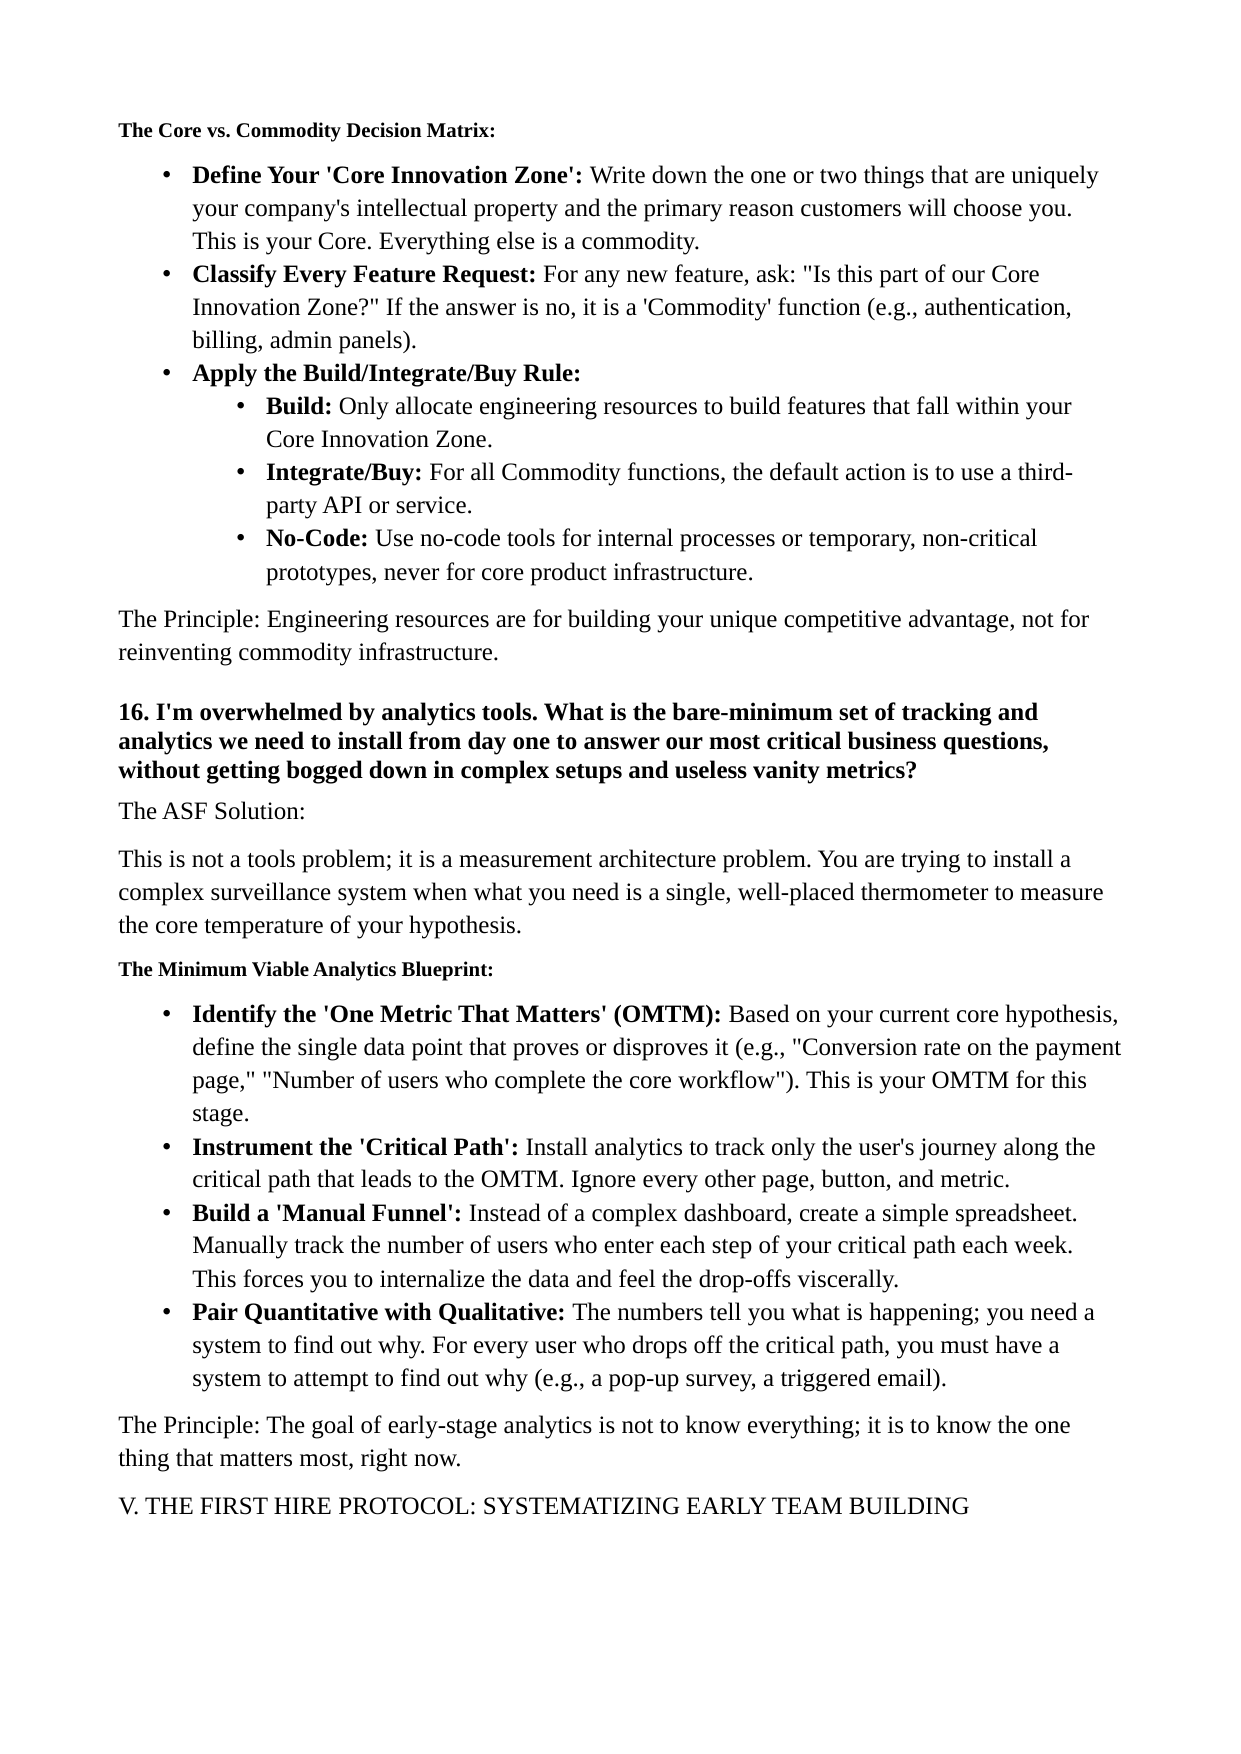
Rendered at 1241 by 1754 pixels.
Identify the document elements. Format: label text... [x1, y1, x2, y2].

list Define Your 'Core Innovation Zone': Write down the one or two things that are uniquely your company's intellectual property and the primary reason customers will choose you. This is your Core. Everything else is a commodity. [162, 160, 1122, 255]
subtitle 16. I'm overwhelmed by analytics tools. What is the bare-minimum set of tracking and analytics we need to install from day one to answer our most critical business questions, without getting bogged down in complex setups and useless vanity metrics? [118, 697, 1122, 783]
subtitle The Core vs. Commodity Decision Matrix: [118, 118, 1122, 142]
text This is not a tools problem; it is a measurement architecture problem. You are trying to install a complex surveillance system when what you need is a single, well-placed thermometer to measure the core temperature of your hypothesis. [118, 844, 1122, 938]
text The ASF Solution: [118, 796, 1122, 825]
list Classify Every Feature Request: For any new feature, ask: "Is this part of our Core Innovation Zone?" If the answer is no, it is a 'Commodity' function (e.g., authentication, billing, admin panels). [162, 259, 1122, 354]
list Instrument the 'Critical Path': Install analytics to track only the user's journey along the critical path that leads to the OMTM. Ignore every other page, button, and metric. [162, 1132, 1122, 1193]
list Identify the 'One Metric That Matters' (OMTM): Based on your current core hypothesis, define the single data point that proves or disproves it (e.g., "Conversion rate on the payment page," "Number of users who complete the core workflow"). This is your OMTM for this stage. [162, 999, 1122, 1127]
text The Principle: Engineering resources are for building your unique competitive advantage, not for reinventing commodity infrastructure. [118, 604, 1122, 666]
subtitle The Minimum Viable Analytics Blueprint: [118, 957, 1122, 981]
list No-Code: Use no-code tools for internal processes or temporary, non-critical prototypes, never for core product infrastructure. [236, 523, 1122, 585]
list Integrate/Buy: For all Commodity functions, the default action is to use a third-party API or service. [236, 457, 1122, 519]
text The Principle: The goal of early-stage analytics is not to know everything; it is to know the one thing that matters most, right now. [118, 1410, 1122, 1472]
list Build: Only allocate engineering resources to build features that fall within your Core Innovation Zone. [236, 391, 1122, 453]
list Apply the Build/Integrate/Buy Rule: [162, 358, 1122, 387]
list Pair Quantitative with Qualitative: The numbers tell you what is happening; you need a system to find out why. For every user who drops off the critical path, you must have a system to attempt to find out why (e.g., a pop-up survey, a triggered email). [162, 1297, 1122, 1391]
list Build a 'Manual Funnel': Instead of a complex dashboard, create a simple spreadsheet. Manually track the number of users who enter each step of your critical path each week. This forces you to internalize the data and feel the drop-offs viscerally. [162, 1198, 1122, 1292]
text V. THE FIRST HIRE PROTOCOL: SYSTEMATIZING EARLY TEAM BUILDING [118, 1491, 1122, 1520]
